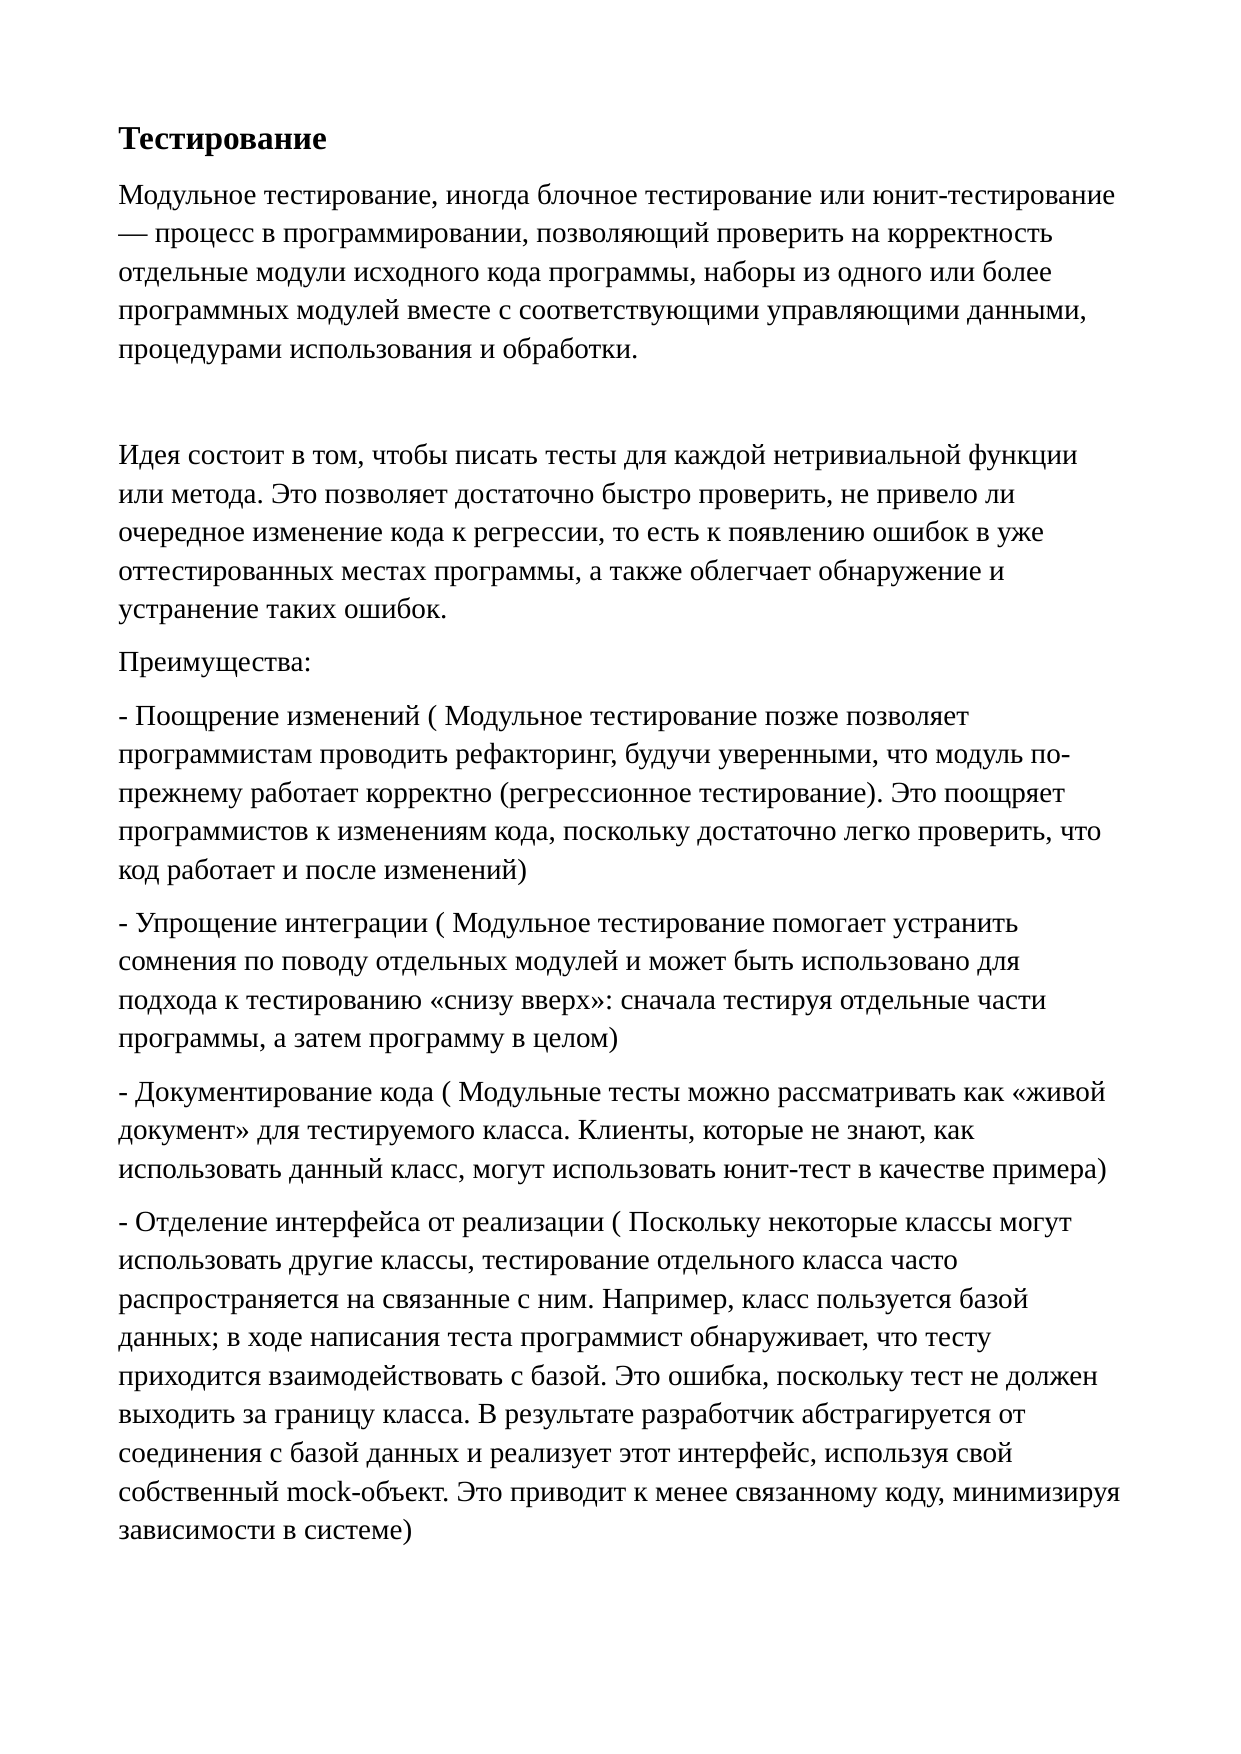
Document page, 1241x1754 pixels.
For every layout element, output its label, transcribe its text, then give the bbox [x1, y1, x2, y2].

text - Отделение интерфейса от реализации ( Поскольку некоторые классы могут использовать другие классы, тестирование отдельного класса часто распространяется на связанные с ним. Например, класс пользуется базой данных; в ходе написания теста программист обнаруживает, что тесту приходится взаимодействовать с базой. Это ошибка, поскольку тест не должен выходить за границу класса. В результате разработчик абстрагируется от соединения с базой данных и реализует этот интерфейс, используя свой собственный mock-объект. Это приводит к менее связанному коду, минимизируя зависимости в системе) [118, 1204, 1122, 1546]
text - Поощрение изменений ( Модульное тестирование позже позволяет программистам проводить рефакторинг, будучи уверенными, что модуль по-прежнему работает корректно (регрессионное тестирование). Это поощряет программистов к изменениям кода, поскольку достаточно легко проверить, что код работает и после изменений) [118, 698, 1122, 885]
text - Документирование кода ( Модульные тесты можно рассматривать как «живой документ» для тестируемого класса. Клиенты, которые не знают, как использовать данный класс, могут использовать юнит-тест в качестве примера) [118, 1074, 1122, 1184]
text Идея состоит в том, чтобы писать тесты для каждой нетривиальной функции или метода. Это позволяет достаточно быстро проверить, не привело ли очередное изменение кода к регрессии, то есть к появлению ошибок в уже оттестированных местах программы, а также облегчает обнаружение и устранение таких ошибок. [118, 437, 1122, 625]
text Преимущества: [118, 644, 1122, 678]
text Тестирование [118, 118, 1122, 156]
text Модульное тестирование, иногда блочное тестирование или юнит-тестирование — процесс в программировании, позволяющий проверить на корректность отдельные модули исходного кода программы, наборы из одного или более программных модулей вместе с соответствующими управляющими данными, процедурами использования и обработки. [118, 177, 1122, 364]
text - Упрощение интеграции ( Модульное тестирование помогает устранить сомнения по поводу отдельных модулей и может быть использовано для подхода к тестированию «снизу вверх»: сначала тестируя отдельные части программы, а затем программу в целом) [118, 905, 1122, 1054]
